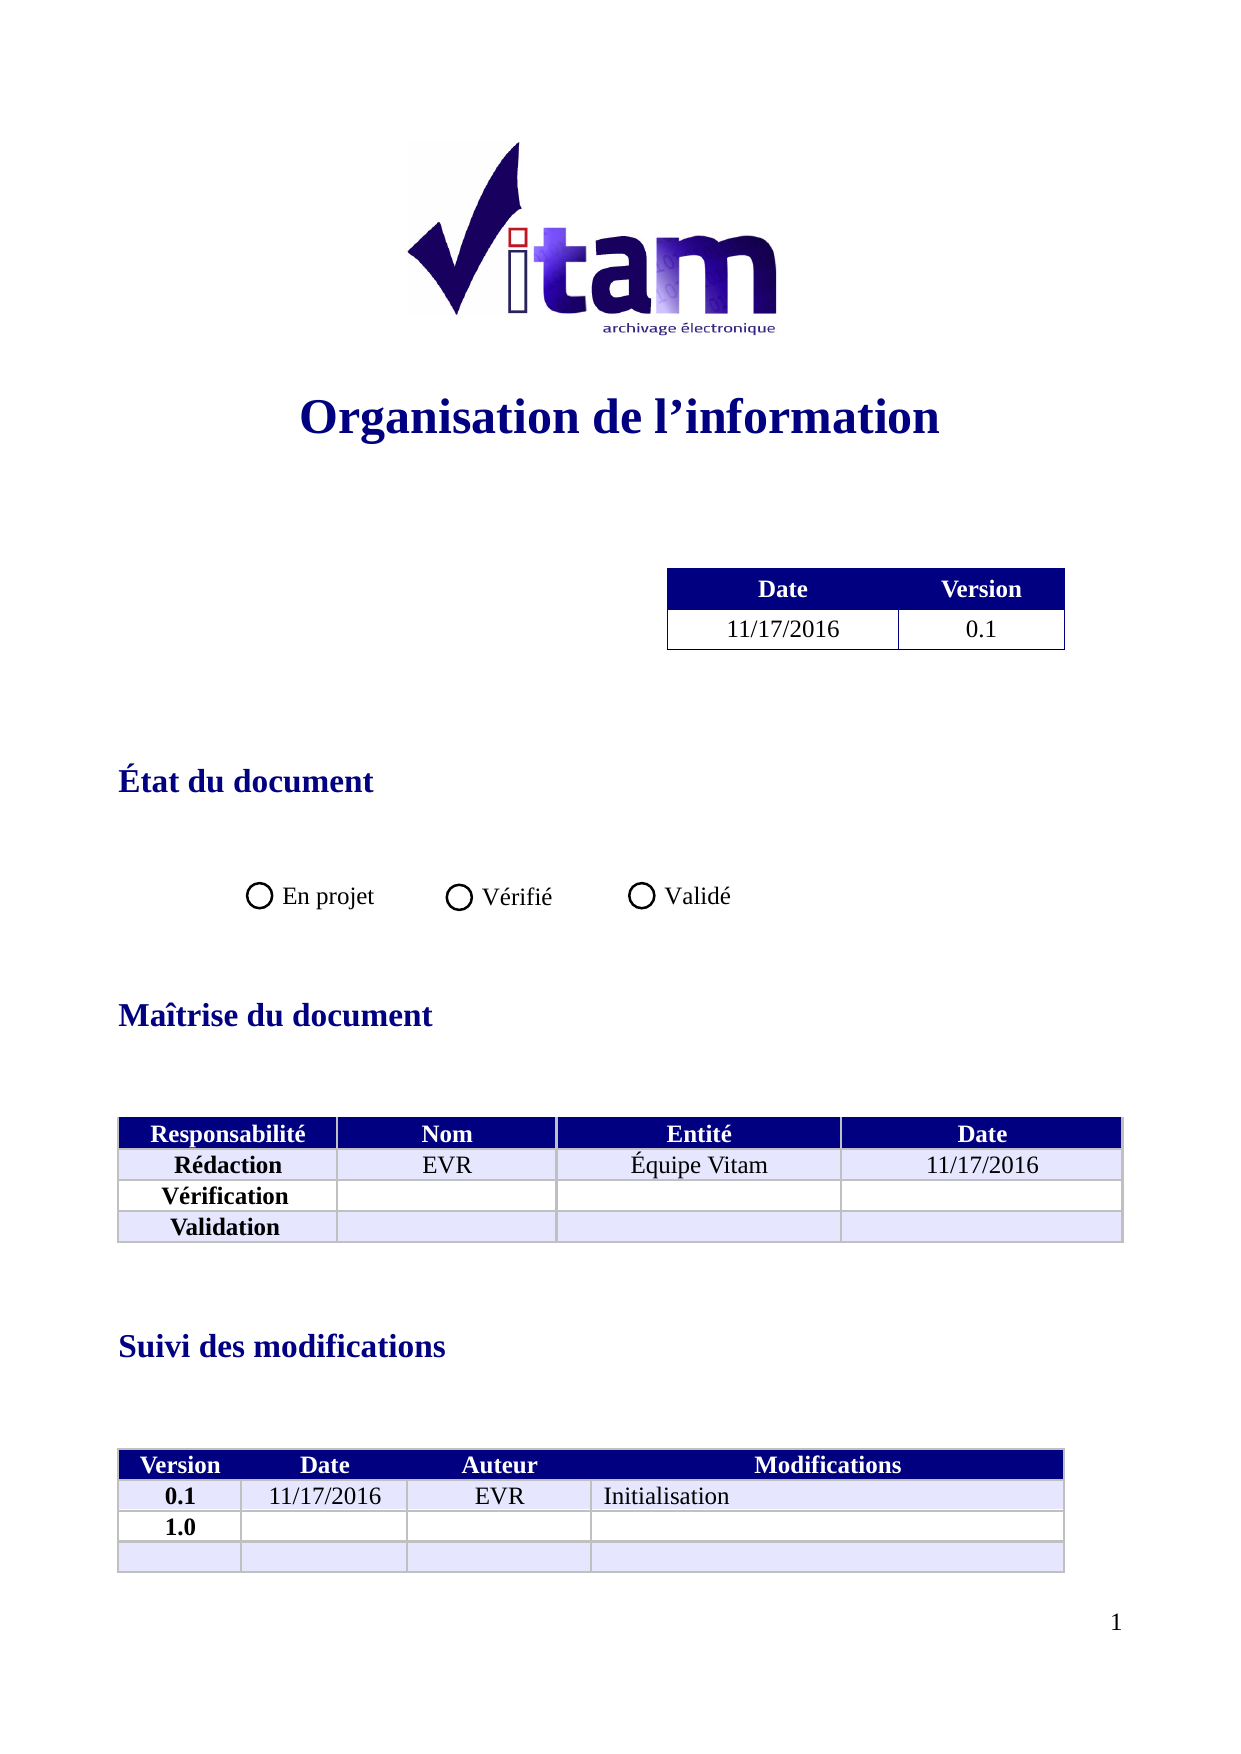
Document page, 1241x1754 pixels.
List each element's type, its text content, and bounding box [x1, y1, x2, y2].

table_header Modifications [591, 1450, 1063, 1479]
table_cell 17/11/2016 [668, 610, 898, 649]
table_cell [558, 1181, 840, 1210]
table_cell Rédaction [119, 1150, 336, 1179]
table_cell [242, 1512, 406, 1540]
table_cell 0.1 [119, 1481, 240, 1509]
text Organisation de l’information [118, 387, 1122, 445]
table_header Auteur [407, 1450, 591, 1479]
table_header Date [842, 1119, 1121, 1148]
table_cell [408, 1543, 590, 1571]
table_header Version [899, 569, 1064, 609]
table_cell 17/11/2016 [242, 1481, 406, 1509]
text État du document [118, 761, 1122, 800]
table_header Nom [338, 1119, 555, 1148]
picture [395, 134, 793, 344]
table_cell Initialisation [592, 1481, 1063, 1509]
text Suivi des modifications [118, 1326, 1122, 1364]
table_cell [408, 1512, 590, 1540]
table_cell [119, 1543, 240, 1571]
text Maîtrise du document [118, 995, 1122, 1034]
table_cell [592, 1512, 1063, 1540]
table_cell Validation [119, 1212, 336, 1241]
table_cell [842, 1212, 1121, 1241]
table_header Date [241, 1450, 407, 1479]
table_header Responsabilité [119, 1119, 130, 1148]
table_header Responsabilité [326, 1119, 336, 1148]
table_cell [558, 1212, 840, 1241]
table_cell [338, 1181, 555, 1210]
table_cell [592, 1543, 1063, 1571]
table_cell EVR [408, 1481, 590, 1509]
table_cell EVR [338, 1150, 555, 1179]
table_cell [842, 1181, 1121, 1210]
table_header Version [119, 1450, 241, 1479]
table_cell [242, 1543, 406, 1571]
table_cell Équipe Vitam [558, 1150, 840, 1179]
table_header Date [668, 569, 898, 609]
table_header Entité [558, 1119, 840, 1148]
table_cell Vérification [119, 1181, 336, 1210]
table_cell [338, 1212, 555, 1241]
table_cell 1.0 [119, 1512, 240, 1540]
table_cell 17/11/2016 [842, 1150, 1121, 1179]
table_cell 0.1 [899, 610, 1064, 649]
